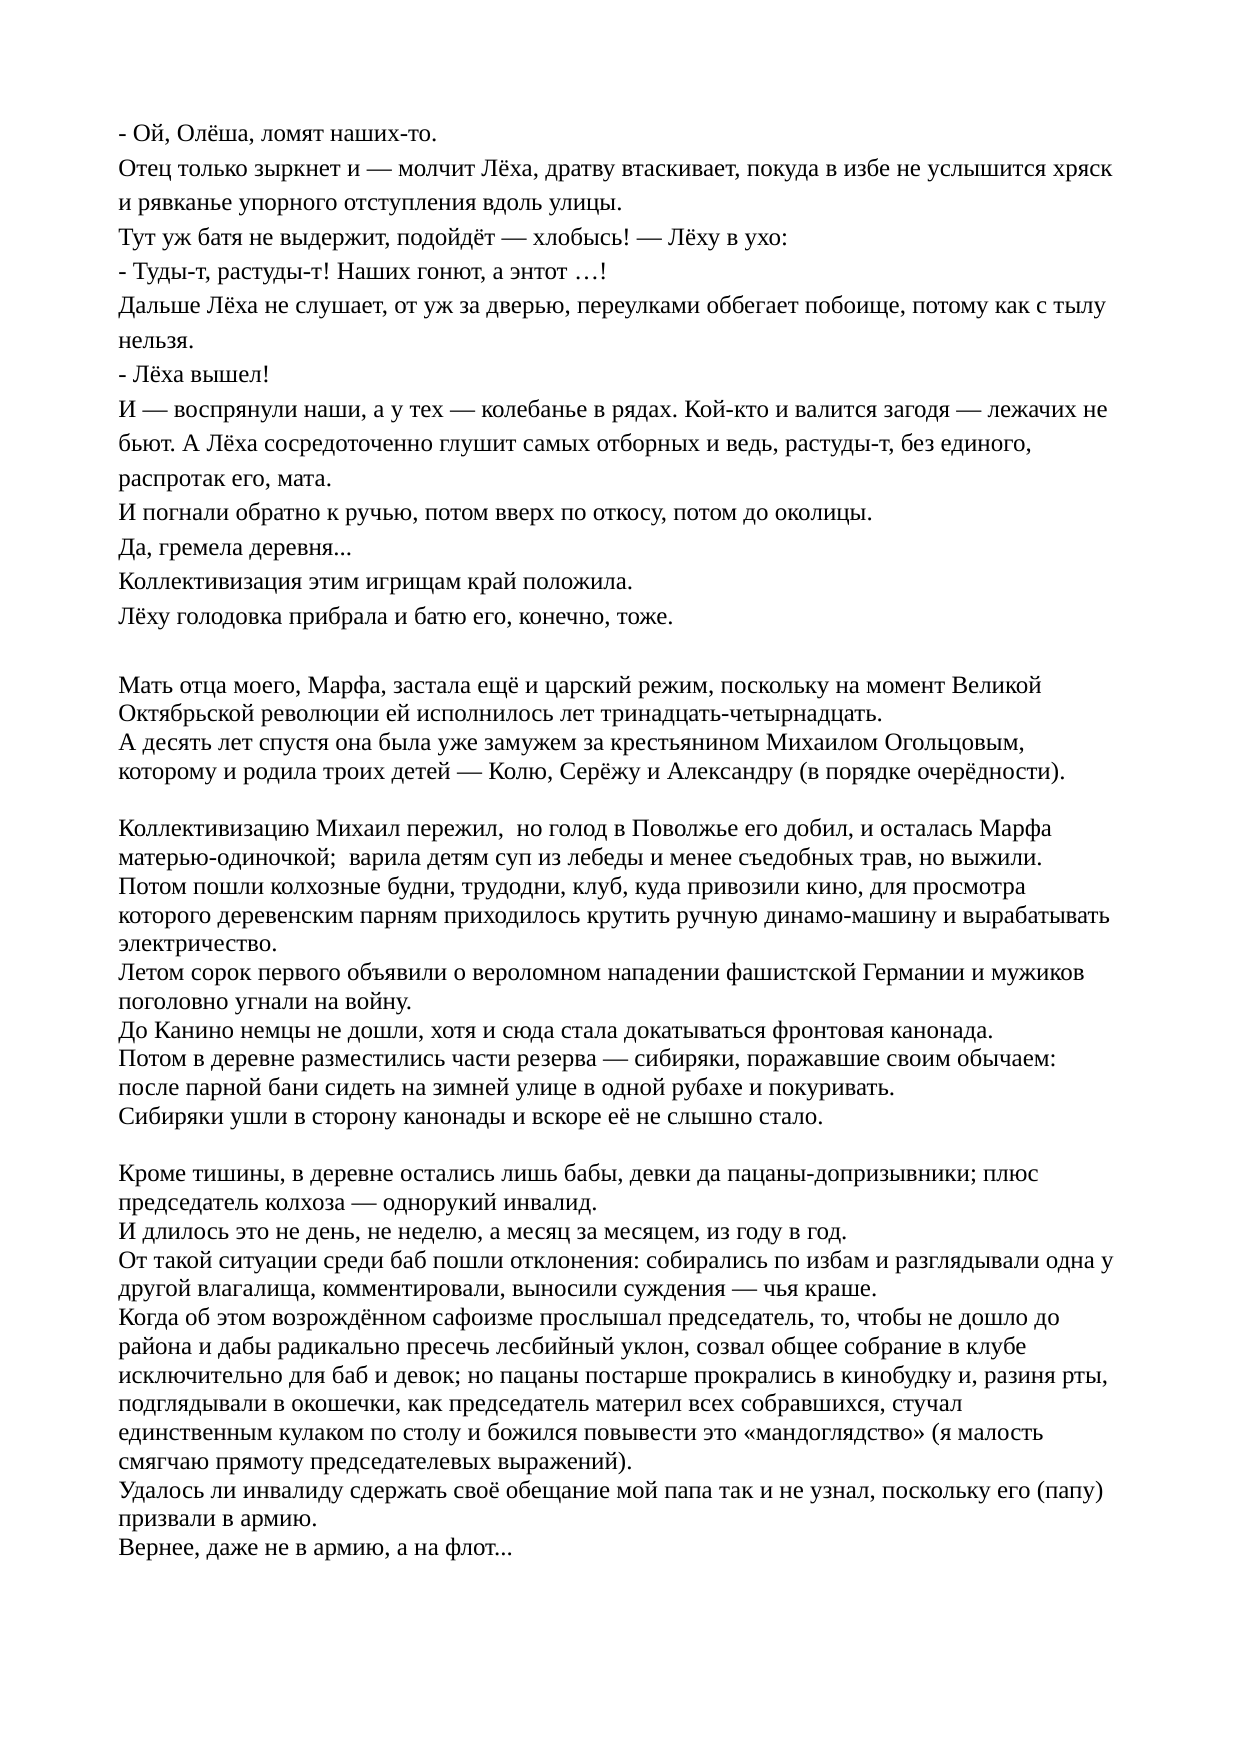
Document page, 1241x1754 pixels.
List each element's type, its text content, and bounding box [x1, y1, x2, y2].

text И — воспрянули наши, а у тех — колебанье в рядах. Кой-кто и валится загодя — лежачих не бьют. А Лёха сосредоточенно глушит самых отборных и ведь, растуды-т, без единого, распротак его, мата. [118, 394, 1122, 492]
text Потом в деревне разместились части резерва — сибиряки, поражавшие своим обычаем: после парной бани сидеть на зимней улице в одной рубахе и покуривать. [118, 1043, 1122, 1101]
text А десять лет спустя она была уже замужем за крестьянином Михаилом Огольцовым, которому и родила троих детей — Колю, Серёжу и Александру (в порядке очерёдности). [118, 727, 1122, 785]
text И погнали обратно к ручью, потом вверх по откосу, потом до околицы. [118, 497, 1122, 526]
text Да, гремела деревня... [118, 532, 1122, 561]
text - Лёха вышел! [118, 359, 1122, 388]
text Отец только зыркнет и — молчит Лёха, дратву втаскивает, покуда в избе не услышится хряск и рявканье упорного отступления вдоль улицы. [118, 153, 1122, 216]
text Сибиряки ушли в сторону канонады и вскоре её не слышно стало. [118, 1101, 1122, 1130]
text - Ой, Олёша, ломят наших-то. [118, 118, 1122, 147]
text И длилось это не день, не неделю, а месяц за месяцем, из году в год. [118, 1216, 1122, 1245]
text Потом пошли колхозные будни, трудодни, клуб, куда привозили кино, для просмотра которого деревенским парням приходилось крутить ручную динамо-машину и вырабатывать электричество. [118, 871, 1122, 957]
text От такой ситуации среди баб пошли отклонения: собирались по избам и разглядывали одна у другой влагалища, комментировали, выносили суждения — чья краше. [118, 1245, 1122, 1302]
text Коллективизацию Михаил пережил, но голод в Поволжье его добил, и осталась Марфа матерью-одиночкой; варила детям суп из лебеды и менее съедобных трав, но выжили. [118, 813, 1122, 871]
text Тут уж батя не выдержит, подойдёт — хлобысь! — Лёху в ухо: [118, 222, 1122, 250]
text Когда об этом возрождённом сафоизме прослышал председатель, то, чтобы не дошло до района и дабы радикально пресечь лесбийный уклон, созвал общее собрание в клубе исключительно для баб и девок; но пацаны постарше прокрались в кинобудку и, разиня рты, подглядывали в окошечки, как председатель материл всех собравшихся, стучал единственным кулаком по столу и божился повывести это «мандоглядство» (я малость смягчаю прямоту председателевых выражений). [118, 1302, 1122, 1475]
text Мать отца моего, Марфа, застала ещё и царский режим, поскольку на момент Великой Октябрьской революции ей исполнилось лет тринадцать-четырнадцать. [118, 670, 1122, 727]
text Летом сорок первого объявили о вероломном нападении фашистской Германии и мужиков поголовно угнали на войну. [118, 957, 1122, 1015]
text Удалось ли инвалиду сдержать своё обещание мой папа так и не узнал, поскольку его (папу) призвали в армию. [118, 1475, 1122, 1532]
text - Туды-т, растуды-т! Наших гонют, а энтот …! [118, 256, 1122, 285]
text До Канино немцы не дошли, хотя и сюда стала докатываться фронтовая канонада. [118, 1015, 1122, 1043]
text Вернее, даже не в армию, а на флот... [118, 1532, 1122, 1561]
text Коллективизация этим игрищам край положила. [118, 566, 1122, 595]
text Дальше Лёха не слушает, от уж за дверью, переулками оббегает побоище, потому как с тылу нельзя. [118, 291, 1122, 354]
text Кроме тишины, в деревне остались лишь бабы, девки да пацаны-допризывники; плюс председатель колхоза — однорукий инвалид. [118, 1158, 1122, 1216]
text Лёху голодовка прибрала и батю его, конечно, тоже. [118, 601, 1122, 629]
